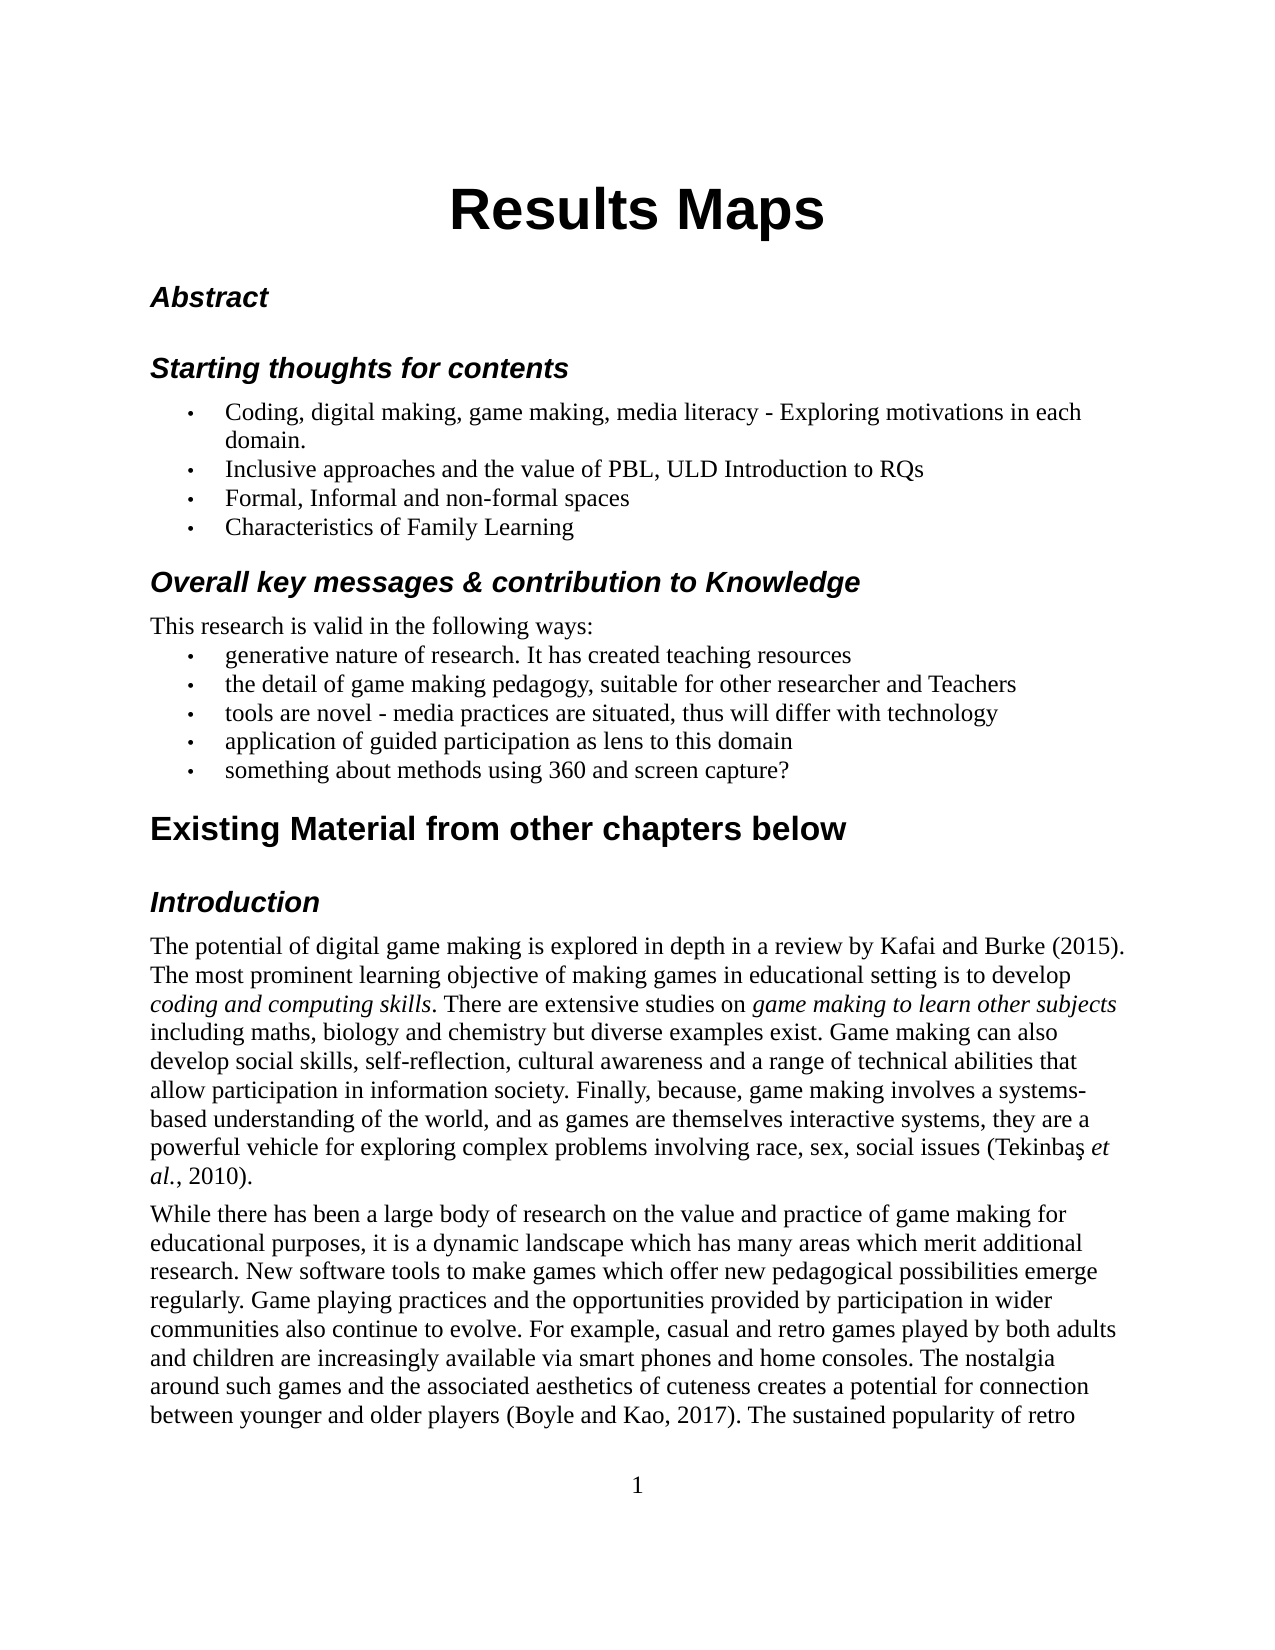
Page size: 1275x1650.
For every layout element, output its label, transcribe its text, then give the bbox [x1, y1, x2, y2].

list application of guided participation as lens to this domain [187, 726, 1125, 755]
list generative nature of research. It has created teaching resources [187, 640, 1125, 669]
subtitle Starting thoughts for contents [150, 351, 1125, 384]
list something about methods using 360 and screen capture? [187, 755, 1125, 784]
title Results Maps [150, 175, 1125, 242]
subtitle Abstract [150, 279, 1125, 313]
subtitle Introduction [150, 885, 1125, 919]
list Characteristics of Family Learning [187, 512, 1125, 540]
list Formal, Informal and non-formal spaces [187, 483, 1125, 512]
text The potential of digital game making is explored in depth in a review by Kafai and Burke (2015). The most prominent learning objective of making games in educational setting is to develop coding and computing skills. There are extensive studies on game making to learn other subjects including maths, biology and chemistry but diverse examples exist. Game making can also develop social skills, self-reflection, cultural awareness and a range of technical abilities that allow participation in information society. Finally, because, game making involves a systems-based understanding of the world, and as games are themselves interactive systems, they are a powerful vehicle for exploring complex problems involving race, sex, social issues (Tekinbaş et al., 2010). [150, 931, 1125, 1190]
list Inclusive approaches and the value of PBL, ULD Introduction to RQs [187, 454, 1125, 483]
list tools are novel - media practices are situated, thus will differ with technology [187, 698, 1125, 726]
subtitle Existing Material from other chapters below [150, 809, 1125, 848]
text While there has been a large body of research on the value and practice of game making for educational purposes, it is a dynamic landscape which has many areas which merit additional research. New software tools to make games which offer new pedagogical possibilities emerge regularly. Game playing practices and the opportunities provided by participation in wider communities also continue to evolve. For example, casual and retro games played by both adults and children are increasingly available via smart phones and home consoles. The nostalgia around such games and the associated aesthetics of cuteness creates a potential for connection between younger and older players (Boyle and Kao, 2017). The sustained popularity of retro [150, 1199, 1125, 1429]
list Coding, digital making, game making, media literacy - Exploring motivations in each domain. [187, 397, 1125, 454]
text This research is valid in the following ways: [150, 611, 1125, 640]
subtitle Overall key messages & contribution to Knowledge [150, 565, 1125, 599]
list the detail of game making pedagogy, suitable for other researcher and Teachers [187, 669, 1125, 698]
